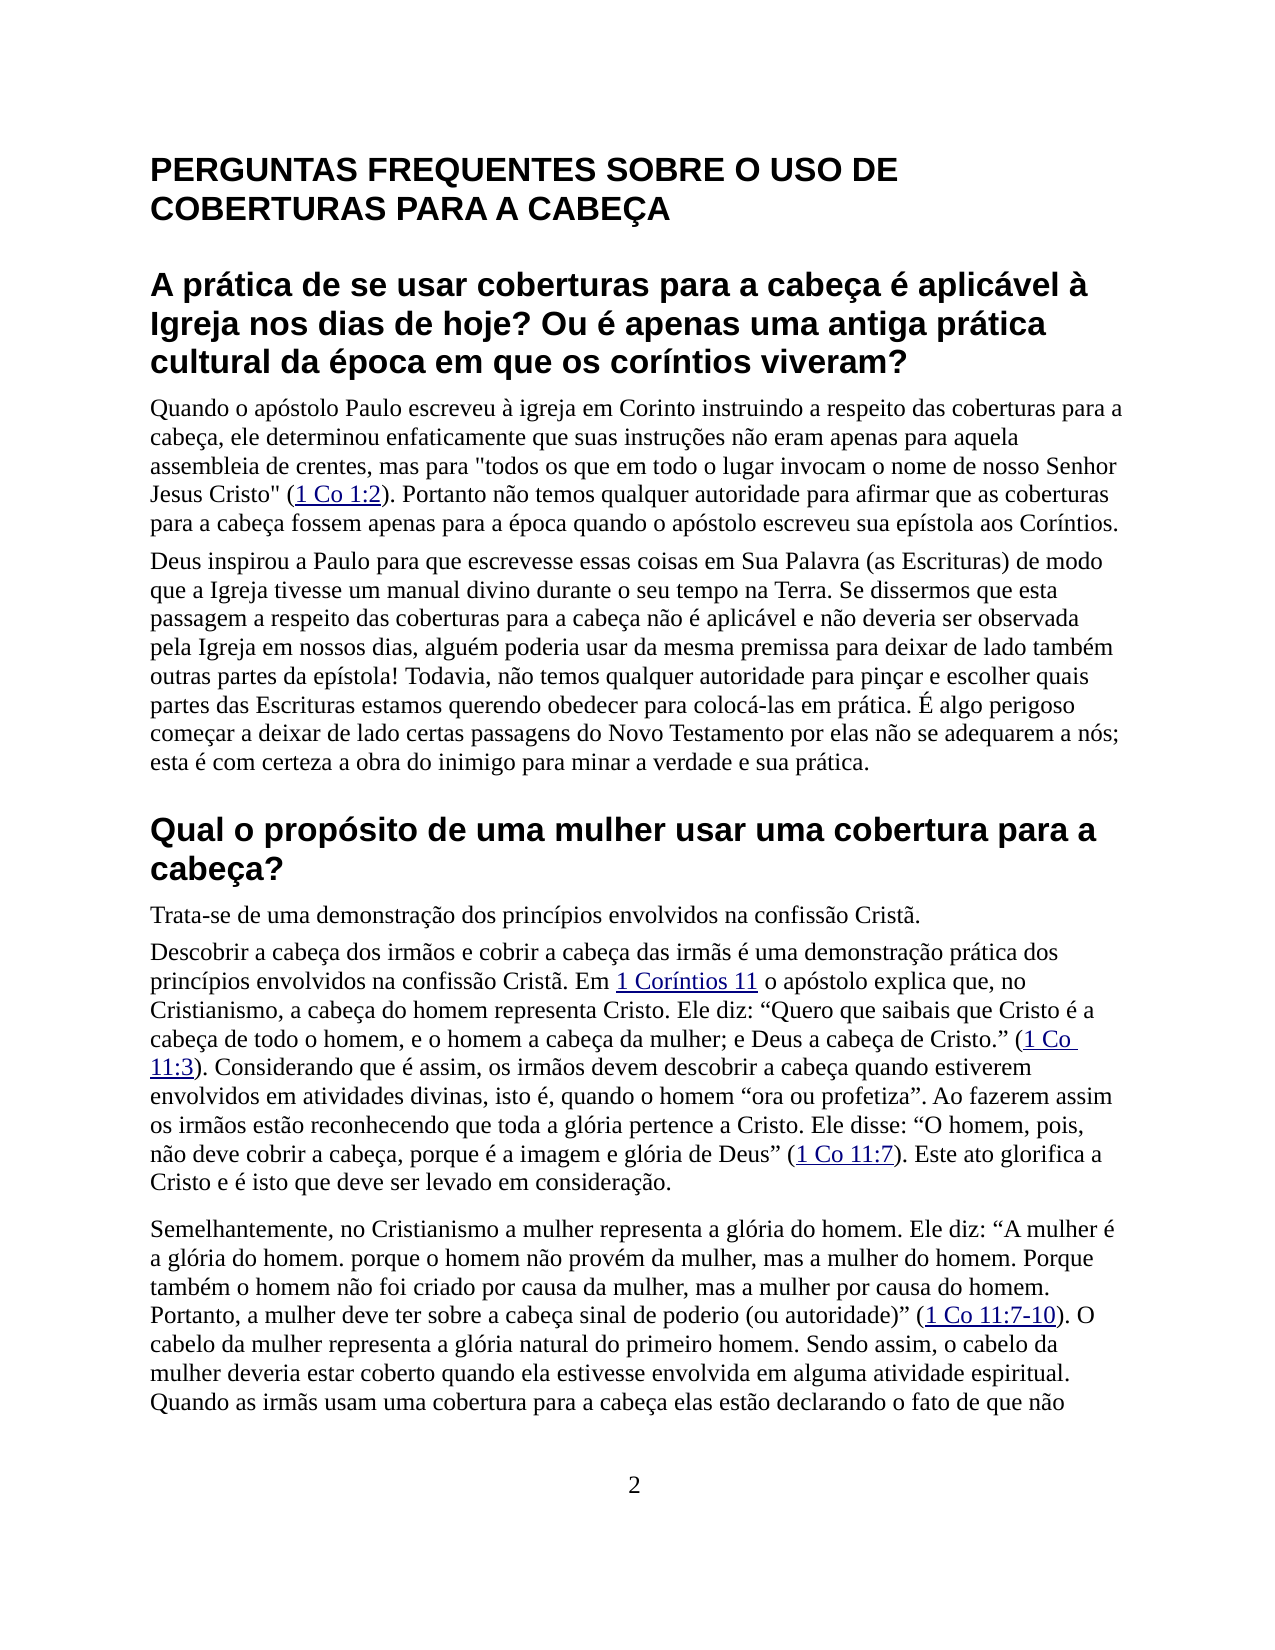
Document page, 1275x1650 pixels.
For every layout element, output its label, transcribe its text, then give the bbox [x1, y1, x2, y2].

subtitle Qual o propósito de uma mulher usar uma cobertura para a cabeça? [150, 810, 1125, 887]
text Deus inspirou a Paulo para que escrevesse essas coisas em Sua Palavra (as Escrituras) de modo que a Igreja tivesse um manual divino durante o seu tempo na Terra. Se dissermos que esta passagem a respeito das coberturas para a cabeça não é aplicável e não deveria ser observada pela Igreja em nossos dias, alguém poderia usar da mesma premissa para deixar de lado também outras partes da epístola! Todavia, não temos qualquer autoridade para pinçar e escolher quais partes das Escrituras estamos querendo obedecer para colocá-las em prática. É algo perigoso começar a deixar de lado certas passagens do Novo Testamento por elas não se adequarem a nós; esta é com certeza a obra do inimigo para minar a verdade e sua prática. [150, 546, 1125, 776]
text Trata-se de uma demonstração dos princípios envolvidos na confissão Cristã. [150, 900, 1125, 928]
subtitle PERGUNTAS FREQUENTES SOBRE O USO DE COBERTURAS PARA A CABEÇA [150, 150, 1125, 227]
subtitle A prática de se usar coberturas para a cabeça é aplicável à Igreja nos dias de hoje? Ou é apenas uma antiga prática cultural da época em que os coríntios viveram? [150, 265, 1125, 381]
text Semelhantemente, no Cristianismo a mulher representa a glória do homem. Ele diz: “A mulher é a glória do homem. porque o homem não provém da mulher, mas a mulher do homem. Porque também o homem não foi criado por causa da mulher, mas a mulher por causa do homem. Portanto, a mulher deve ter sobre a cabeça sinal de poderio (ou autoridade)” (1 Co 11:7-10). O cabelo da mulher representa a glória natural do primeiro homem. Sendo assim, o cabelo da mulher deveria estar coberto quando ela estivesse envolvida em alguma atividade espiritual. Quando as irmãs usam uma cobertura para a cabeça elas estão declarando o fato de que não [150, 1214, 1125, 1415]
text Quando o apóstolo Paulo escreveu à igreja em Corinto instruindo a respeito das coberturas para a cabeça, ele determinou enfaticamente que suas instruções não eram apenas para aquela assembleia de crentes, mas para "todos os que em todo o lugar invocam o nome de nosso Senhor Jesus Cristo" (1 Co 1:2). Portanto não temos qualquer autoridade para afirmar que as coberturas para a cabeça fossem apenas para a época quando o apóstolo escreveu sua epístola aos Coríntios. [150, 393, 1125, 537]
text Descobrir a cabeça dos irmãos e cobrir a cabeça das irmãs é uma demonstração prática dos princípios envolvidos na confissão Cristã. Em 1 Coríntios 11 o apóstolo explica que, no Cristianismo, a cabeça do homem representa Cristo. Ele diz: “Quero que saibais que Cristo é a cabeça de todo o homem, e o homem a cabeça da mulher; e Deus a cabeça de Cristo.” (1 Co 11:3). Considerando que é assim, os irmãos devem descobrir a cabeça quando estiverem envolvidos em atividades divinas, isto é, quando o homem “ora ou profetiza”. Ao fazerem assim os irmãos estão reconhecendo que toda a glória pertence a Cristo. Ele disse: “O homem, pois, não deve cobrir a cabeça, porque é a imagem e glória de Deus” (1 Co 11:7). Este ato glorifica a Cristo e é isto que deve ser levado em consideração. [150, 937, 1125, 1196]
